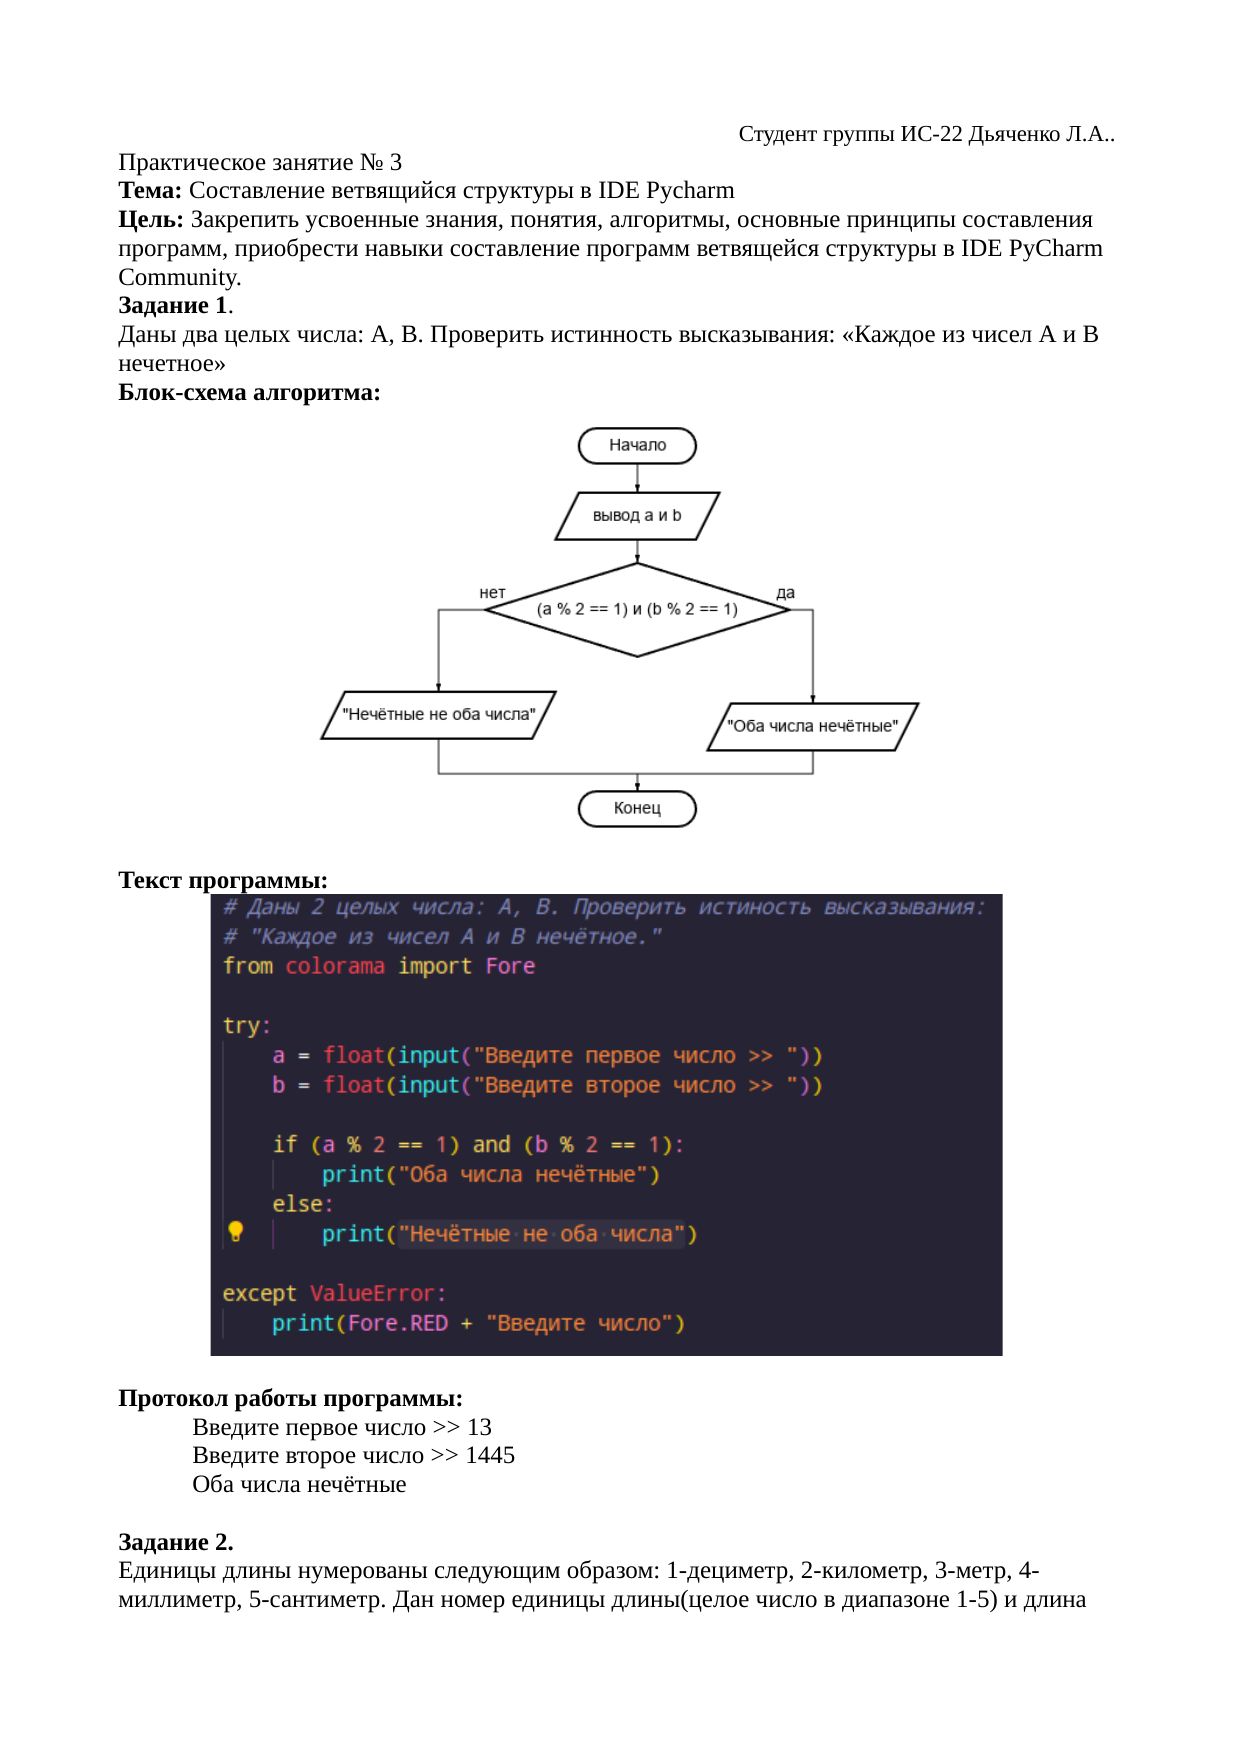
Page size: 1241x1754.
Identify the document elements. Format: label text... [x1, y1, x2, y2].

text Задание 1. [118, 291, 1122, 319]
picture [210, 894, 1003, 1356]
text Даны два целых числа: А, В. Проверить истинность высказывания: «Каждое из чисел А и В нечетное» [118, 319, 1122, 377]
text Community. [118, 262, 1122, 291]
text Практическое занятие № 3 [118, 147, 1122, 176]
text Введите второе число >> 1445 [118, 1441, 1122, 1469]
text Единицы длины нумерованы следующим образом: 1-дециметр, 2-километр, 3-метр, 4-миллиметр, 5-сантиметр. Дан номер единицы длины(целое число в диапазоне 1-5) и длина [118, 1556, 1122, 1613]
text Протокол работы программы: [118, 1383, 1122, 1412]
text Студент группы ИС-22 Дьяченко Л.А.. [118, 118, 1122, 147]
text Текст программы: [118, 866, 1122, 894]
text Блок-схема алгоритма: [118, 377, 1122, 406]
text Цель: Закрепить усвоенные знания, понятия, алгоритмы, основные принципы составления [118, 204, 1122, 233]
text Оба числа нечётные [118, 1469, 1122, 1498]
picture [310, 405, 930, 850]
text программ, приобрести навыки составление программ ветвящейся структуры в IDE PyCharm [118, 233, 1122, 262]
text Тема: Составление ветвящийся структуры в IDE Pycharm [118, 176, 1122, 204]
text Введите первое число >> 13 [118, 1412, 1122, 1441]
text Задание 2. [118, 1527, 1122, 1556]
